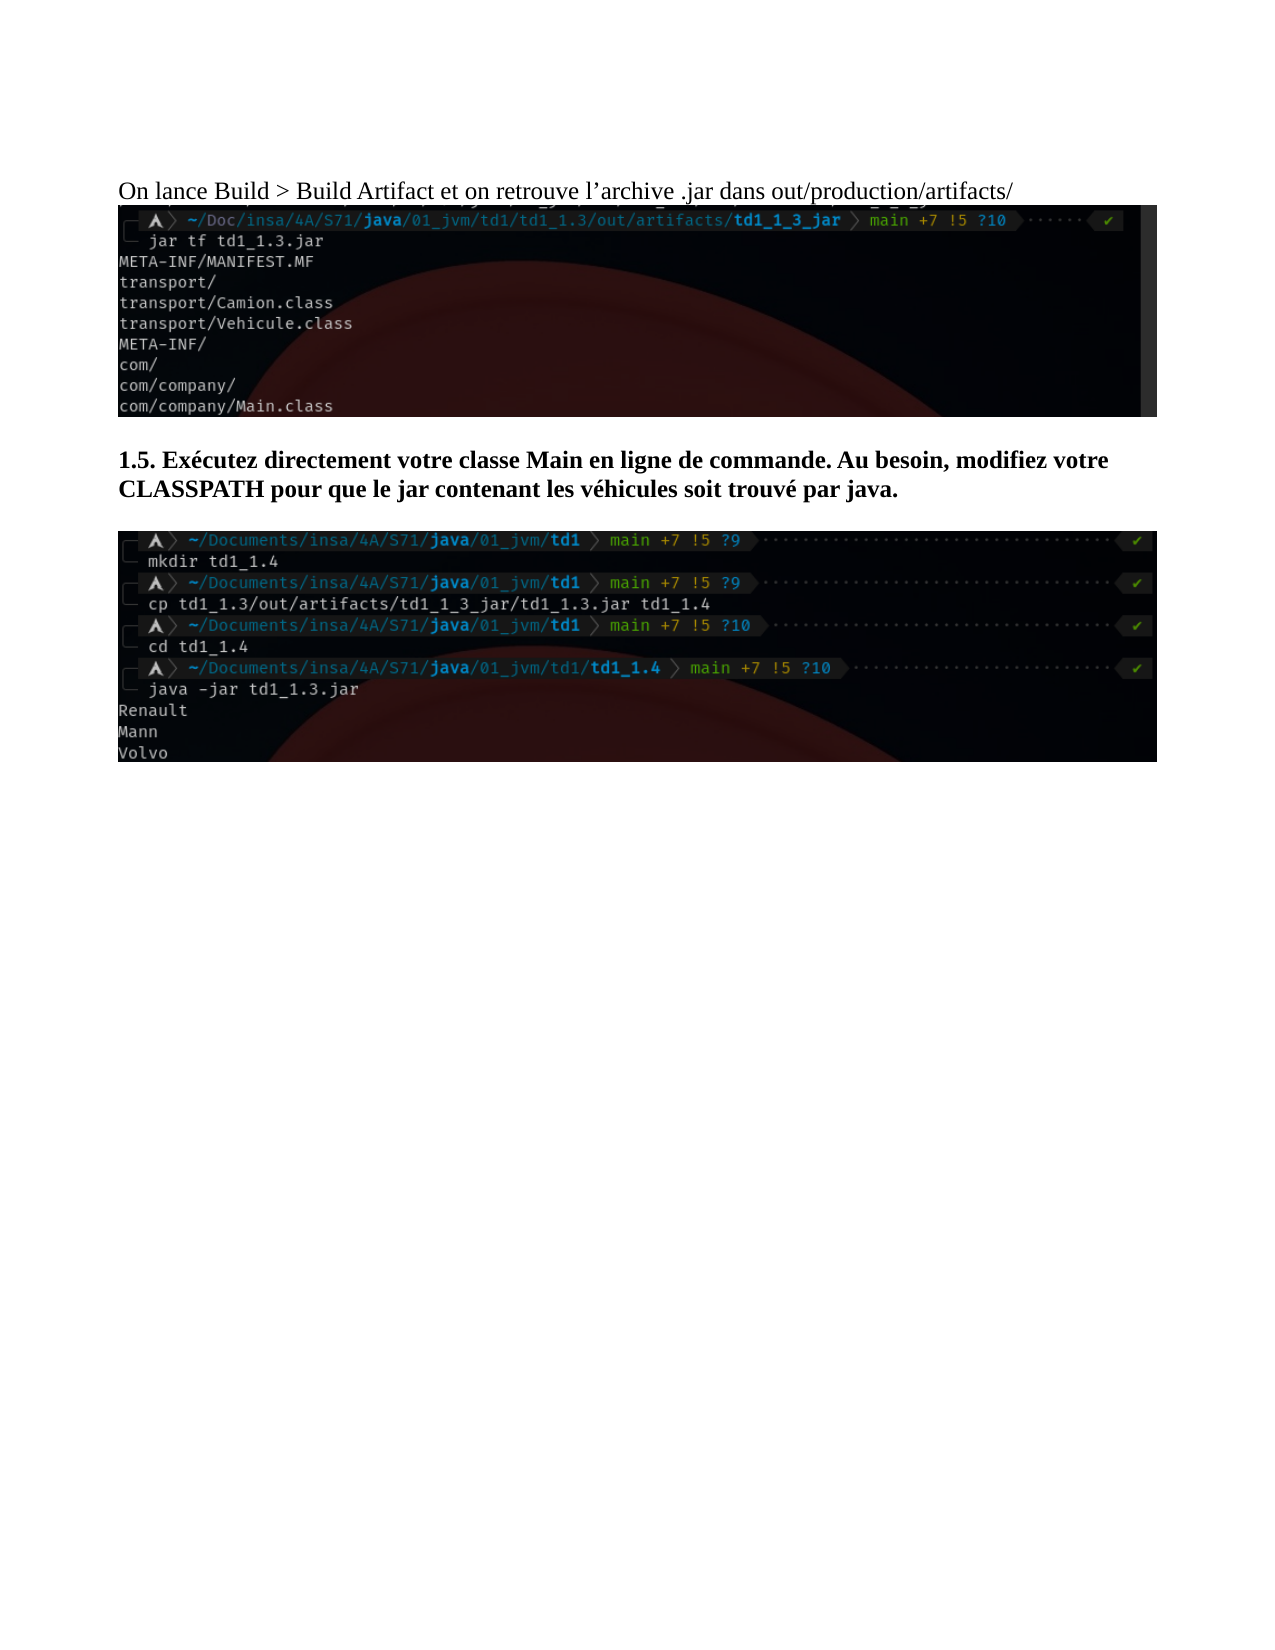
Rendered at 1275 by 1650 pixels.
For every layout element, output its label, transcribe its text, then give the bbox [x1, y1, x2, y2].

picture [118, 531, 1157, 762]
text 1.5. Exécutez directement votre classe Main en ligne de commande. Au besoin, modifiez votre CLASSPATH pour que le jar contenant les véhicules soit trouvé par java. [118, 445, 1157, 502]
picture [118, 205, 1157, 417]
text On lance Build > Build Artifact et on retrouve l’archive .jar dans out/production/artifacts/ [118, 176, 1157, 205]
